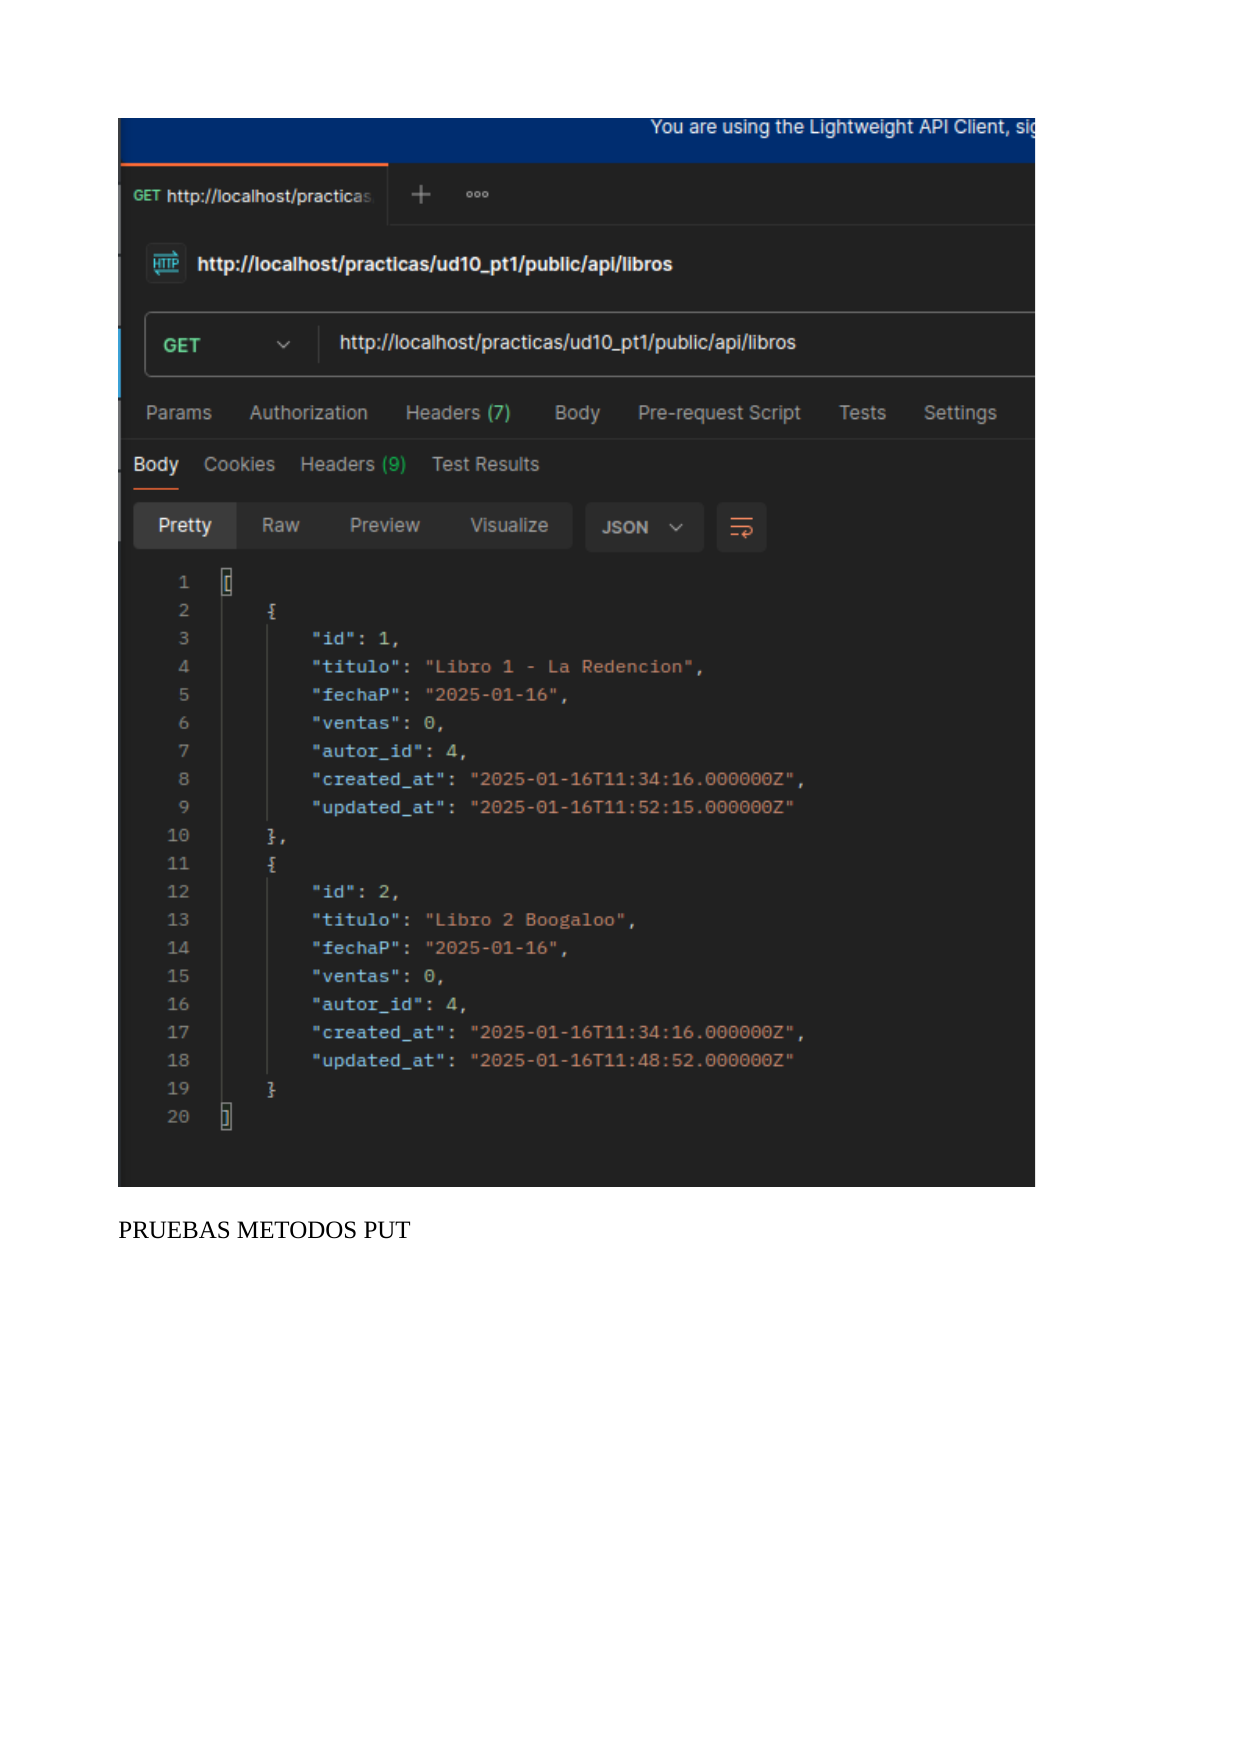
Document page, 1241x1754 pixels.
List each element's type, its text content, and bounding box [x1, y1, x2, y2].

text PRUEBAS METODOS PUT [118, 1216, 1122, 1244]
picture [118, 118, 1036, 1187]
